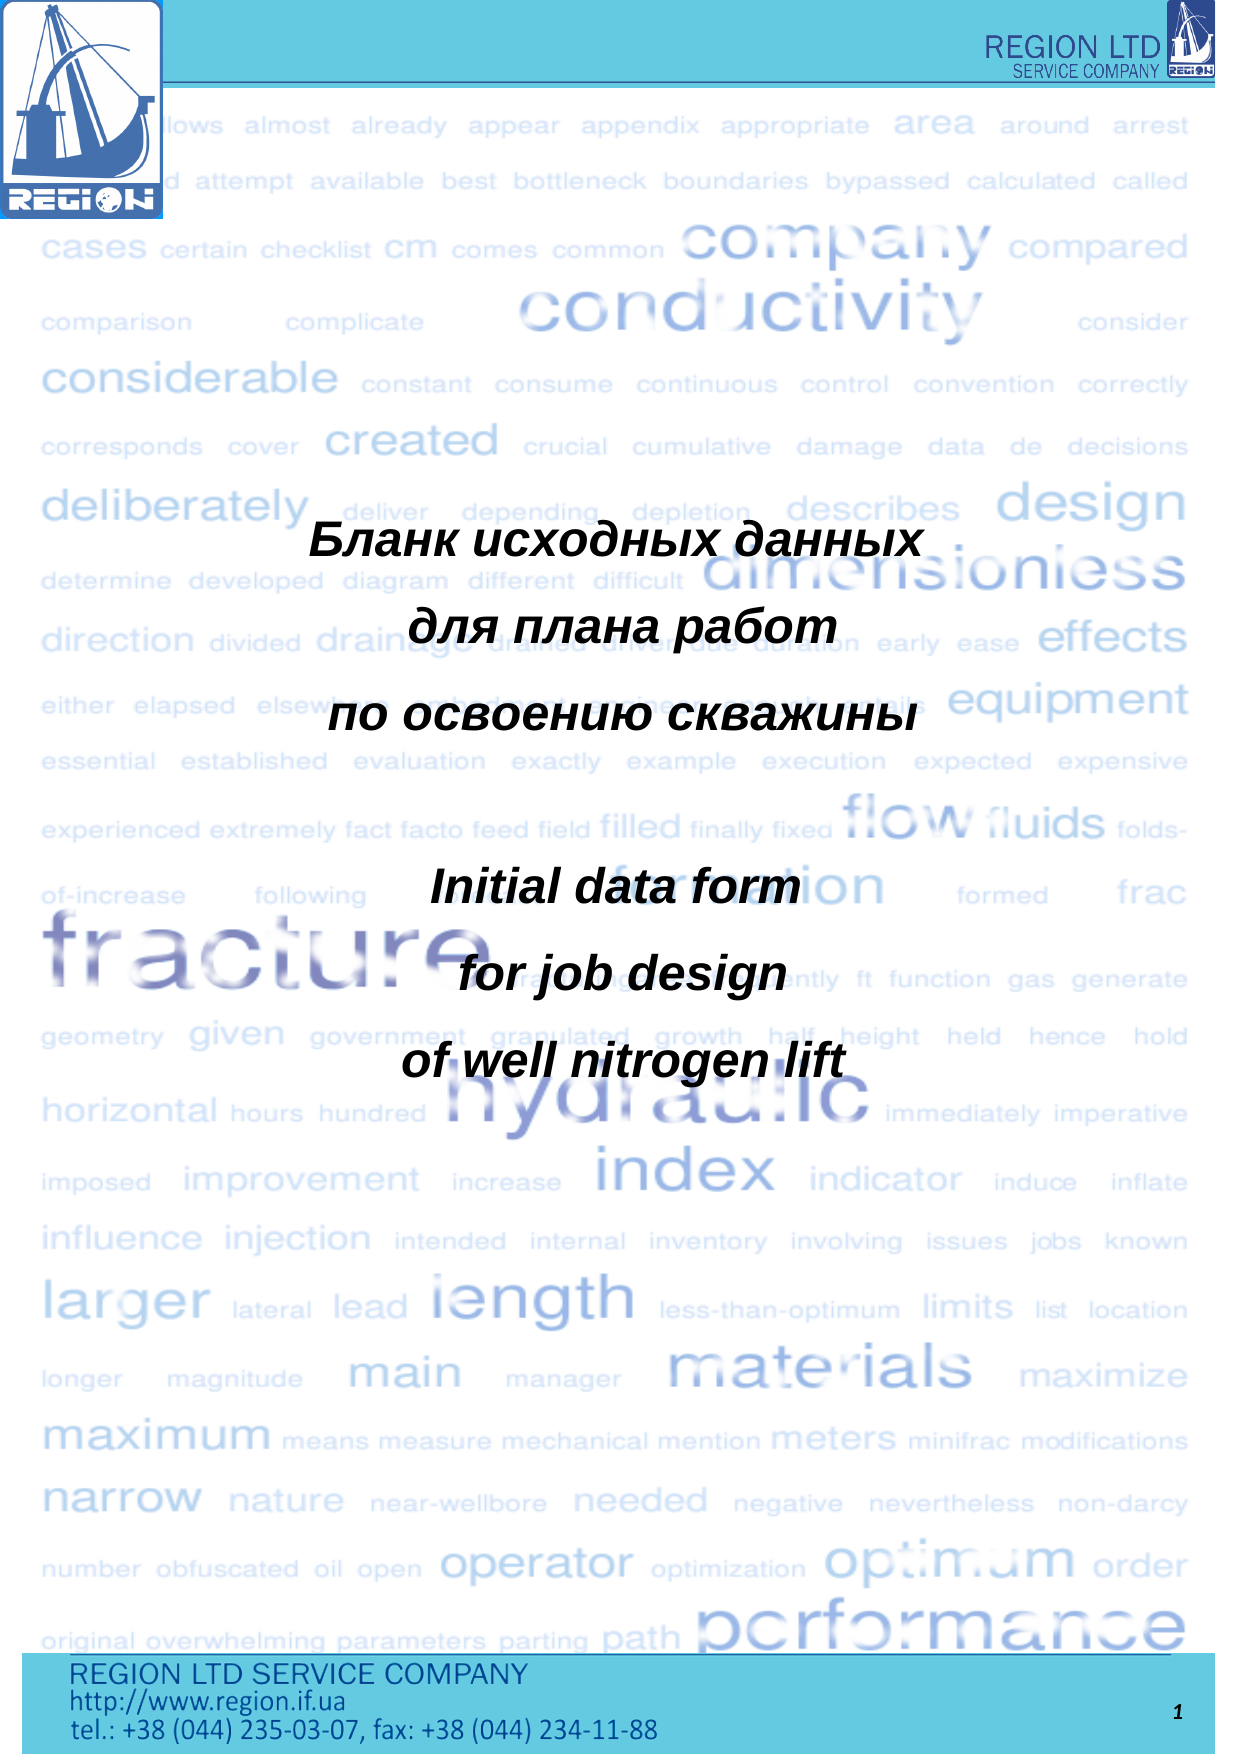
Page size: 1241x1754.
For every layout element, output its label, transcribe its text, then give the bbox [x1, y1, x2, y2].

text по освоению скважины [22, 683, 1215, 741]
picture [0, 0, 1216, 1754]
text Бланк исходных данных [22, 509, 1215, 567]
text Initial data form [22, 857, 1215, 914]
text для плана работ [22, 596, 1215, 654]
text of well nitrogen lift [22, 1031, 1215, 1088]
text for job design [22, 944, 1215, 1001]
